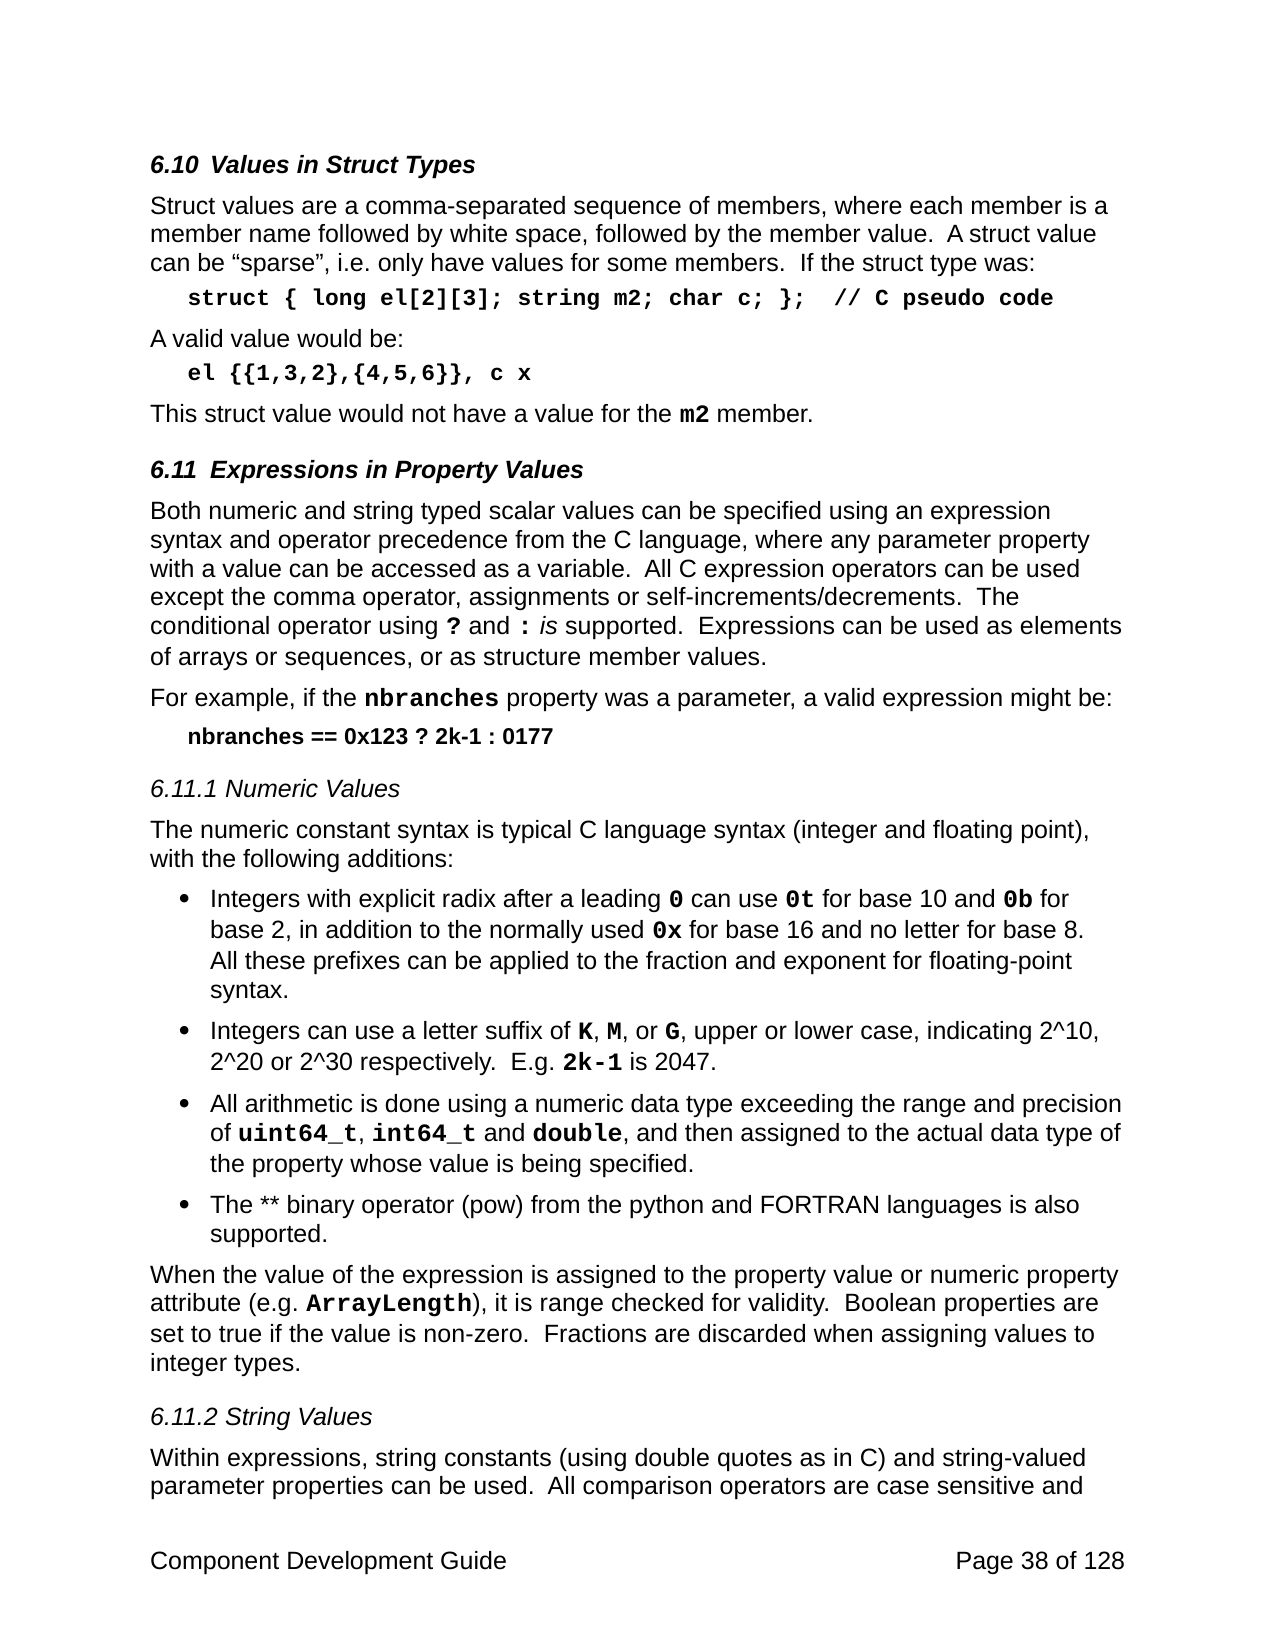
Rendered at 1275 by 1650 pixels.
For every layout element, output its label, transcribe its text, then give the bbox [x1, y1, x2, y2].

text A valid value would be: [150, 324, 1125, 353]
text Within expressions, string constants (using double quotes as in C) and string-valued parameter properties can be used. All comparison operators are case sensitive and [150, 1442, 1125, 1500]
text struct { long el[2][3]; string m2; char c; }; // C pseudo code [187, 286, 1125, 312]
list All arithmetic is done using a numeric data type exceeding the range and precision of uint64_t, int64_t and double, and then assigned to the actual data type of the property whose value is being specified. [180, 1089, 1125, 1178]
text nbranches == 0x123 ? 2k-1 : 0177 [187, 723, 1125, 749]
text Struct values are a comma-separated sequence of members, where each member is a member name followed by white space, followed by the member value. A struct value can be “sparse”, i.e. only have values for some members. If the struct type was: [150, 191, 1125, 277]
text This struct value would not have a value for the m2 member. [150, 399, 1125, 430]
text Both numeric and string typed scalar values can be specified using an expression syntax and operator precedence from the C language, where any parameter property with a value can be accessed as a variable. All C expression operators can be used except the comma operator, assignments or self-increments/decrements. The conditional operator using ? and : is supported. Expressions can be used as elements of arrays or sequences, or as structure member values. [150, 496, 1125, 671]
text When the value of the expression is assigned to the property value or numeric property attribute (e.g. ArrayLength), it is range checked for validity. Boolean properties are set to true if the value is non-zero. Fractions are discarded when assigning values to integer types. [150, 1259, 1125, 1377]
text The numeric constant syntax is typical C language syntax (integer and floating point), with the following additions: [150, 815, 1125, 872]
text el {{1,3,2},{4,5,6}}, c x [187, 362, 1125, 387]
list The ** binary operator (pow) from the python and FORTRAN languages is also supported. [180, 1190, 1125, 1248]
list Integers can use a letter suffix of K, M, or G, upper or lower case, indicating 2^10, 2^20 or 2^30 respectively. E.g. 2k-1 is 2047. [180, 1016, 1125, 1077]
subtitle Numeric Values [150, 774, 1125, 803]
text For example, if the nbranches property was a parameter, a valid expression might be: [150, 683, 1125, 714]
list Integers with explicit radix after a leading 0 can use 0t for base 10 and 0b for base 2, in addition to the normally used 0x for base 16 and no letter for base 8. All these prefixes can be applied to the fraction and exponent for floating-point syntax. [180, 884, 1125, 1004]
subtitle Expressions in Property Values [150, 455, 1125, 484]
subtitle String Values [150, 1402, 1125, 1431]
subtitle Values in Struct Types [150, 150, 1125, 179]
